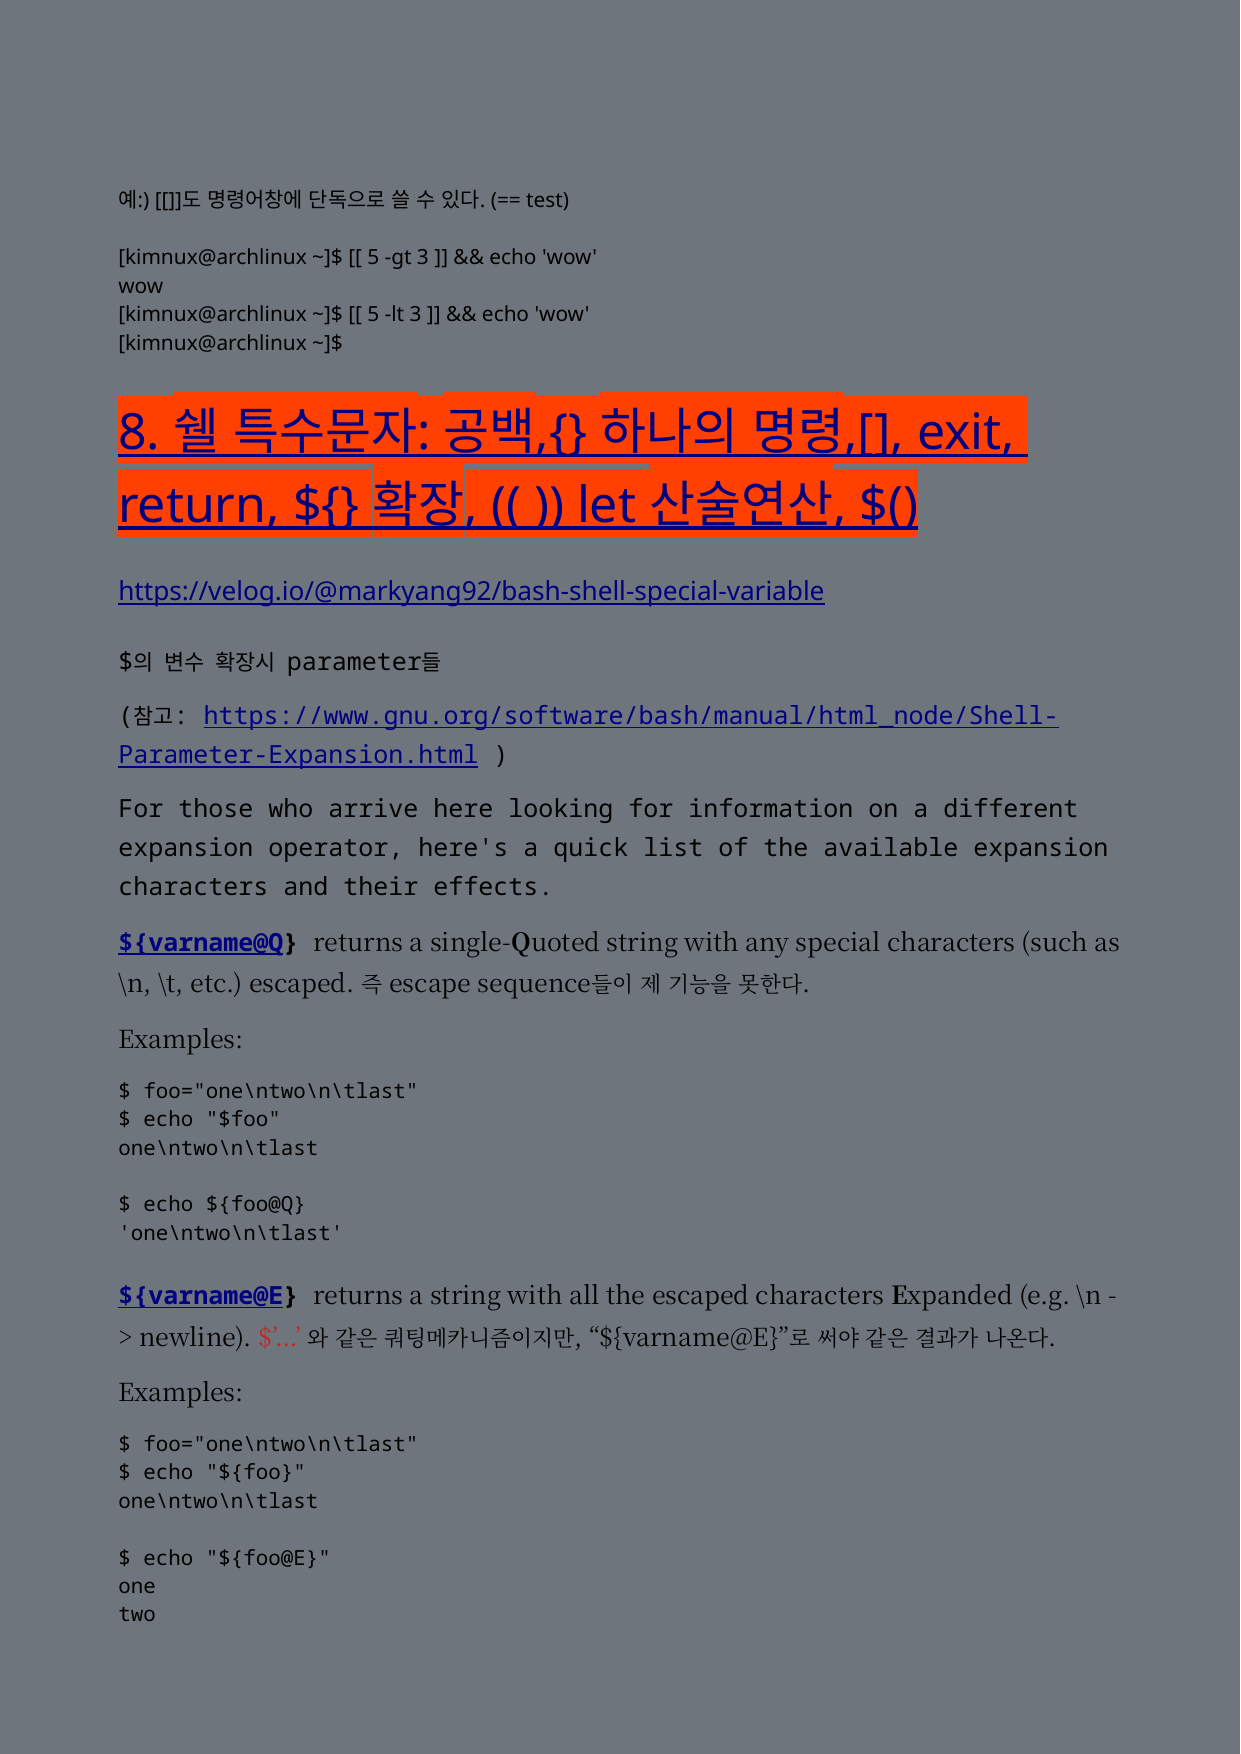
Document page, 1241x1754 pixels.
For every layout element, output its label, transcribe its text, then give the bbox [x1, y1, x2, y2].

text [kimnux@archlinux ~]$ [[ 5 -gt 3 ]] && echo 'wow' [118, 242, 1122, 271]
text $의 변수 확장시 parameter들 [118, 644, 1122, 678]
text Examples: [118, 1020, 1122, 1056]
text two [118, 1599, 1122, 1628]
text $ echo "${foo@E}" [118, 1543, 1122, 1571]
text $ foo="one\ntwo\n\tlast" [118, 1076, 1122, 1104]
text 예:) [[]]도 명령어창에 단독으로 쓸 수 있다. (== test) [118, 183, 1122, 214]
text [kimnux@archlinux ~]$ [[ 5 -lt 3 ]] && echo 'wow' [118, 299, 1122, 328]
text $ echo "$foo" [118, 1104, 1122, 1133]
text one [118, 1571, 1122, 1599]
text $ echo "${foo}" [118, 1457, 1122, 1486]
text one\ntwo\n\tlast [118, 1486, 1122, 1514]
text 'one\ntwo\n\tlast' [118, 1218, 1122, 1246]
text ${varname@Q} returns a single-Quoted string with any special characters (such as \n, \t, etc.) escaped. 즉 escape sequence들이 제 기능을 못한다. [118, 923, 1122, 1000]
text $ foo="one\ntwo\n\tlast" [118, 1429, 1122, 1457]
text wow [118, 271, 1122, 299]
text $ echo ${foo@Q} [118, 1189, 1122, 1218]
text 8. 쉘 특수문자: 공백,{} 하나의 명령,[], exit, return, ${} 확장, (( )) let 산술연산, $() [118, 392, 1122, 537]
text https://velog.io/@markyang92/bash-shell-special-variable [118, 573, 1122, 608]
text one\ntwo\n\tlast [118, 1133, 1122, 1161]
text (참고: https://www.gnu.org/software/bash/manual/html_node/Shell-Parameter-Expansion.html ) [118, 698, 1122, 771]
text For those who arrive here looking for information on a different expansion operator, here's a quick list of the available expansion characters and their effects. [118, 791, 1122, 903]
text [kimnux@archlinux ~]$ [118, 328, 1122, 356]
text Examples: [118, 1373, 1122, 1409]
text ${varname@E} returns a string with all the escaped characters Expanded (e.g. \n -> newline). $’…’ 와 같은 쿼팅메카니즘이지만, “${varname@E}”로 써야 같은 결과가 나온다. [118, 1276, 1122, 1353]
